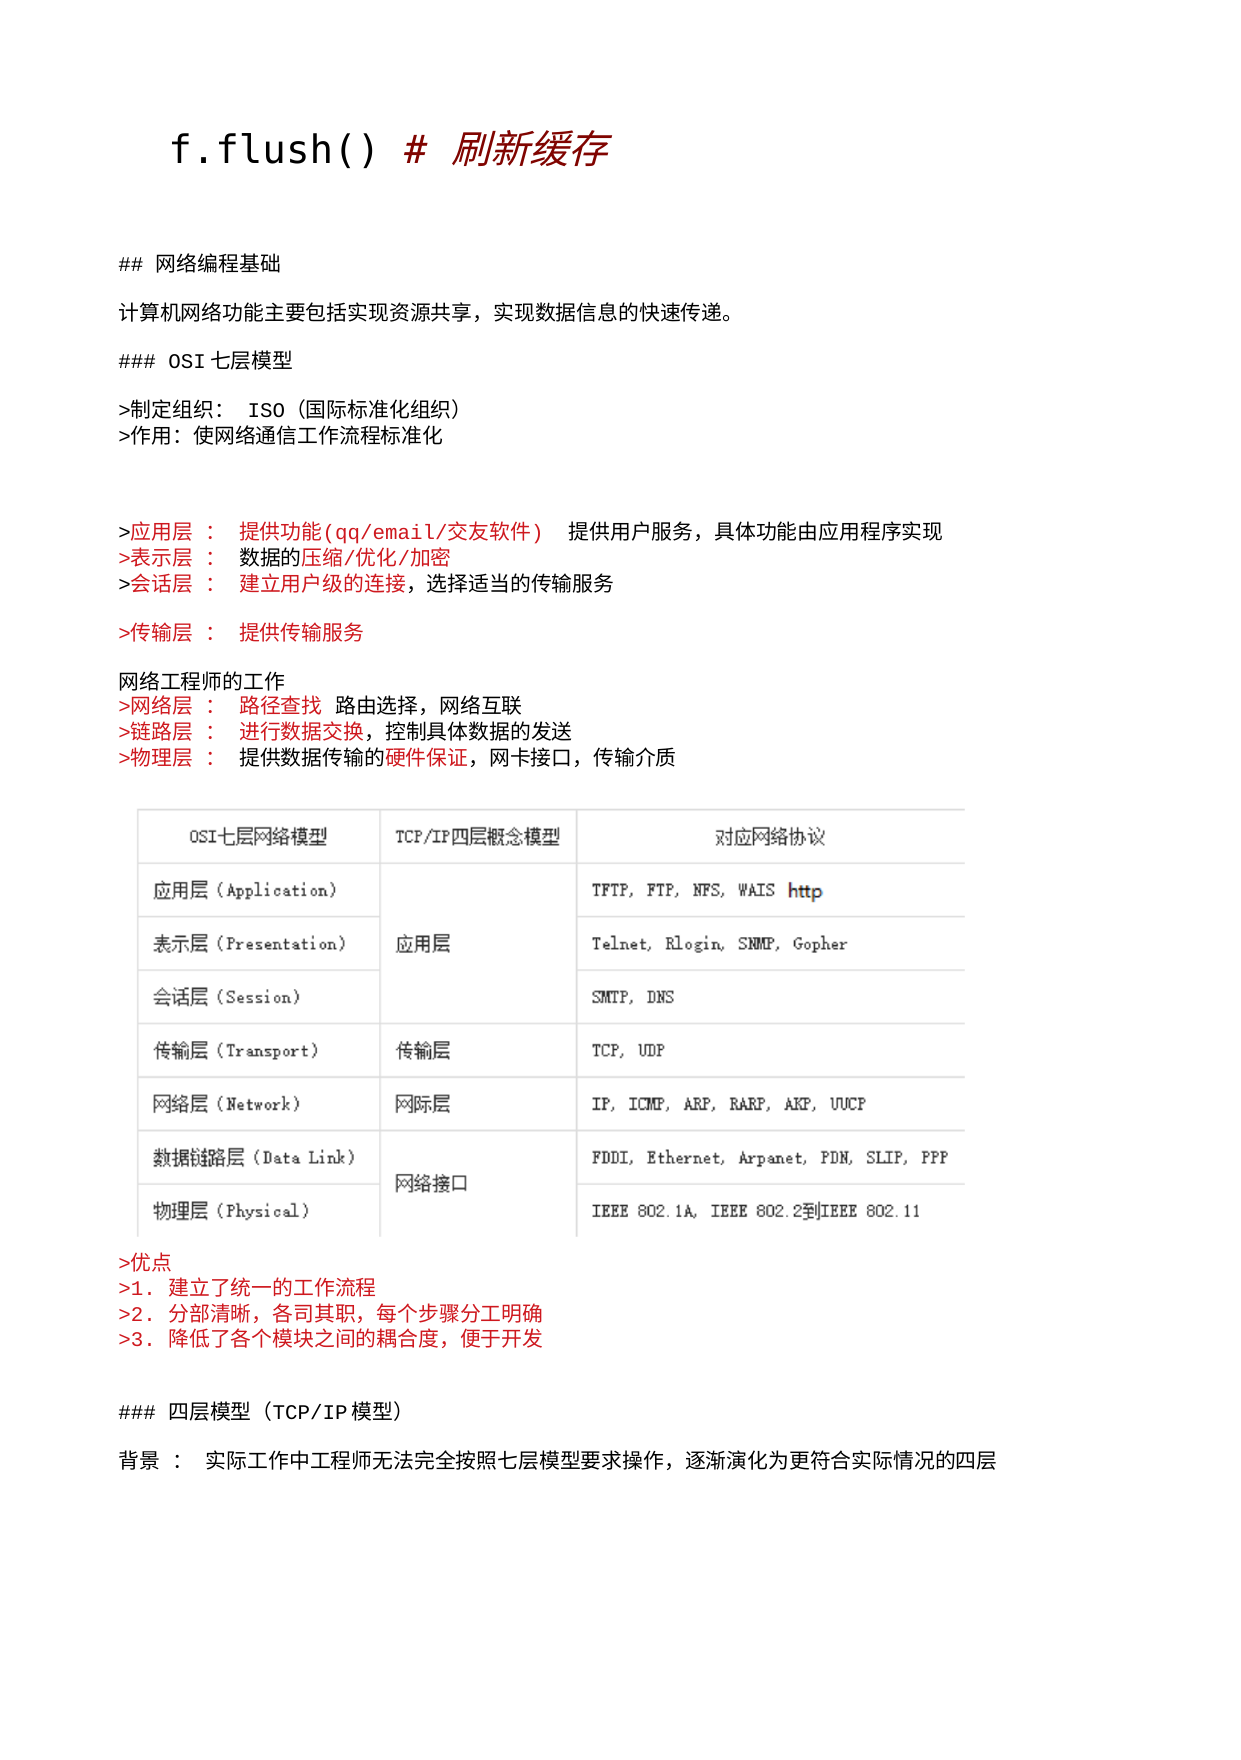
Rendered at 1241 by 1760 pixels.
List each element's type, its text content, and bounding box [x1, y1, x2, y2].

text >表示层 ： 数据的压缩/优化/加密 [118, 546, 1122, 572]
text >优点 [118, 1224, 1122, 1276]
text >3. 降低了各个模块之间的耦合度，便于开发 [118, 1327, 1122, 1353]
text 背景 ： 实际工作中工程师无法完全按照七层模型要求操作，逐渐演化为更符合实际情况的四层 [118, 1449, 1122, 1474]
text >网络层 ： 路径查找 路由选择，网络互联 [118, 694, 1122, 720]
text ### OSI七层模型 [118, 349, 1122, 374]
text 计算机网络功能主要包括实现资源共享，实现数据信息的快速传递。 [118, 301, 1122, 325]
text >制定组织： ISO（国际标准化组织） [118, 398, 1122, 424]
text >作用：使网络通信工作流程标准化 [118, 424, 1122, 449]
text ### 四层模型（TCP/IP模型） [118, 1400, 1122, 1426]
text ## 网络编程基础 [118, 252, 1122, 277]
text >物理层 ： 提供数据传输的硬件保证，网卡接口，传输介质 [118, 746, 1122, 771]
text >2. 分部清晰，各司其职，每个步骤分工明确 [118, 1302, 1122, 1327]
text >应用层 ： 提供功能(qq/email/交友软件) 提供用户服务，具体功能由应用程序实现 [118, 520, 1122, 546]
text 网络工程师的工作 [118, 670, 1122, 694]
text >1. 建立了统一的工作流程 [118, 1276, 1122, 1302]
text >会话层 ： 建立用户级的连接，选择适当的传输服务 [118, 572, 1122, 597]
text f.flush() # 刷新缓存 [118, 118, 1122, 175]
text >链路层 ： 进行数据交换，控制具体数据的发送 [118, 720, 1122, 746]
picture [118, 795, 992, 1251]
text >传输层 ： 提供传输服务 [118, 621, 1122, 646]
